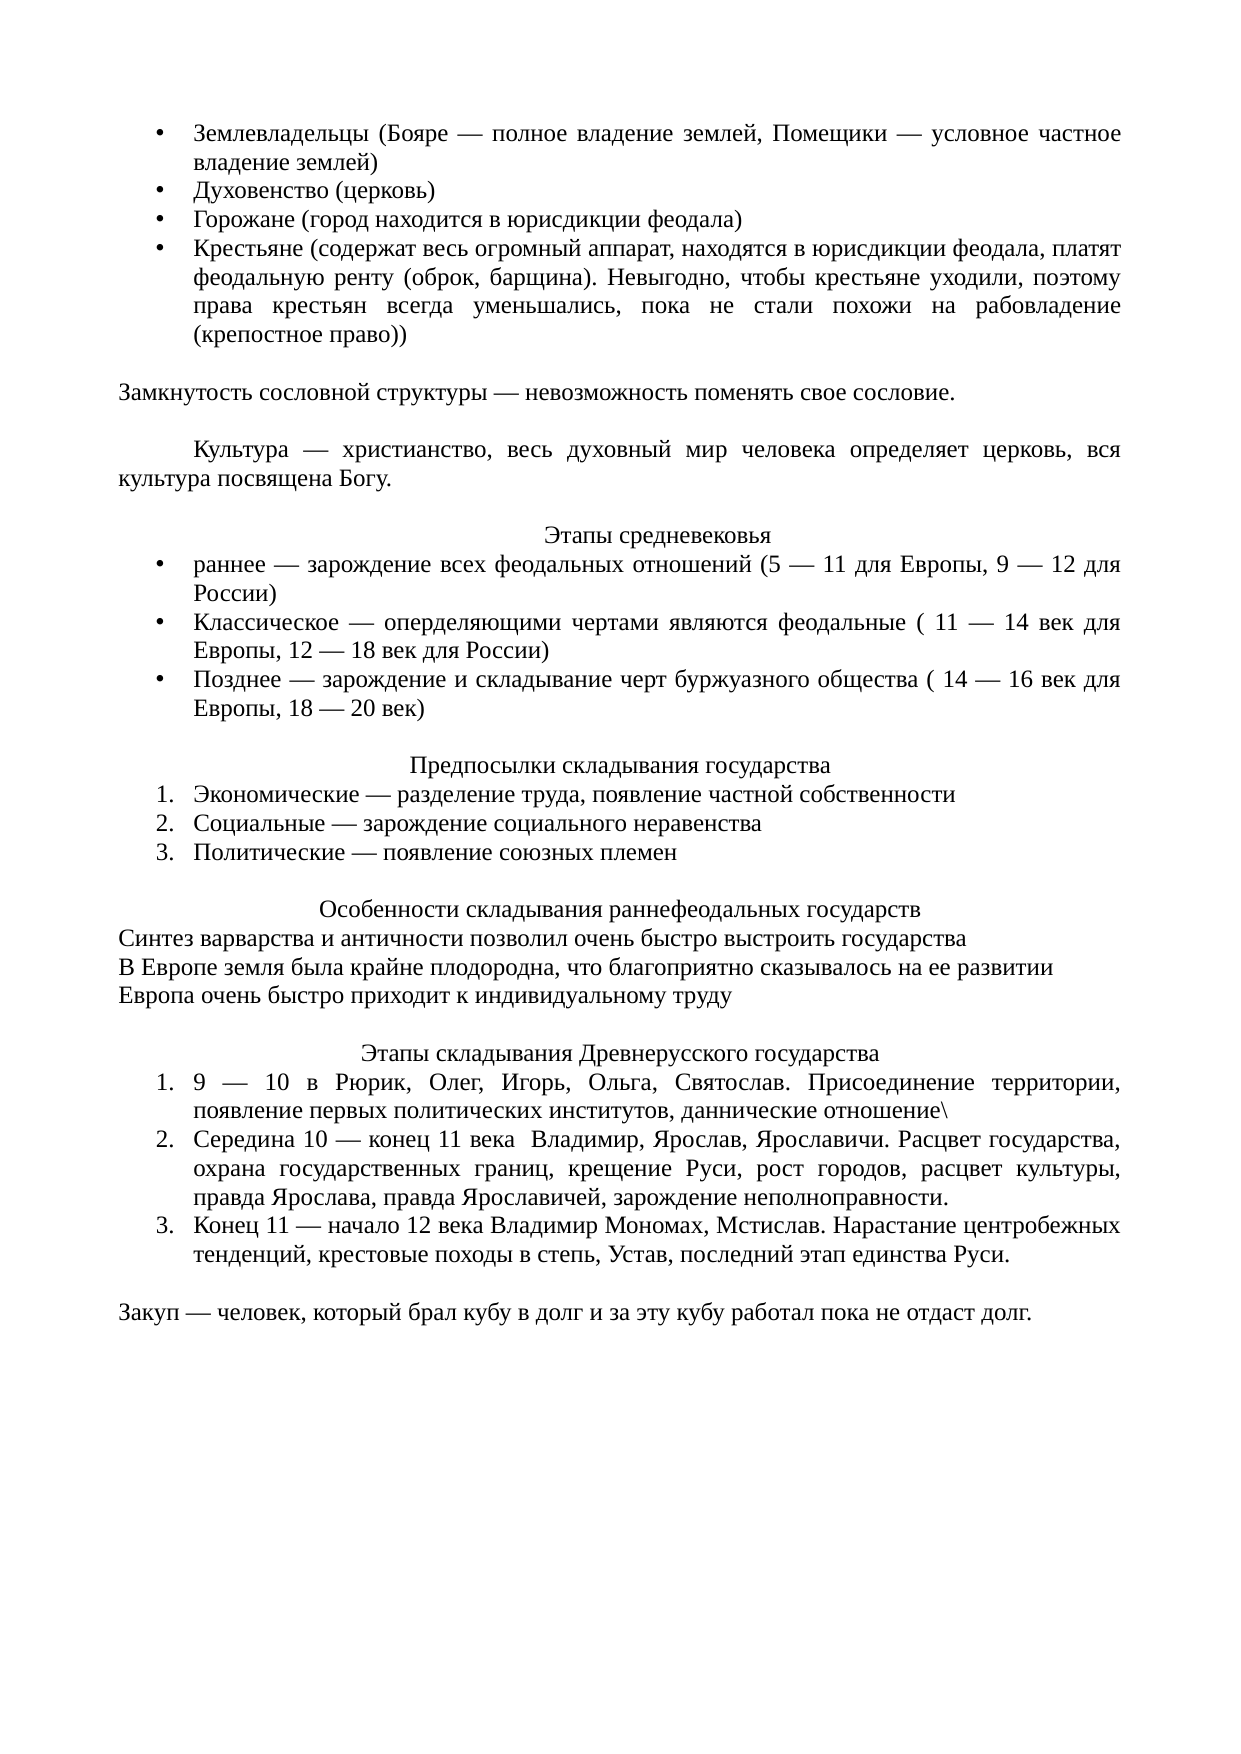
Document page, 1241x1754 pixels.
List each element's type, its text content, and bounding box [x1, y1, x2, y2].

text Предпосылки складывания государства [118, 751, 1122, 779]
list Экономические — разделение труда, появление частной собственности [156, 779, 1122, 808]
list Политические — появление союзных племен [156, 837, 1122, 866]
text Европа очень быстро приходит к индивидуальному труду [118, 981, 1122, 1009]
list Позднее — зарождение и складывание черт буржуазного общества ( 14 — 16 век для Европы, 18 — 20 век) [156, 664, 1122, 722]
list Социальные — зарождение социального неравенства [156, 808, 1122, 837]
list Землевладельцы (Бояре — полное владение землей, Помещики — условное частное владение землей) [156, 118, 1122, 176]
text Закуп — человек, который брал кубу в долг и за эту кубу работал пока не отдаст долг. [118, 1297, 1122, 1326]
list Духовенство (церковь) [156, 176, 1122, 204]
list Горожане (город находится в юрисдикции феодала) [156, 204, 1122, 233]
text Синтез варварства и античности позволил очень быстро выстроить государства [118, 923, 1122, 952]
text Этапы складывания Древнерусского государства [118, 1038, 1122, 1067]
list раннее — зарождение всех феодальных отношений (5 — 11 для Европы, 9 — 12 для России) [156, 549, 1122, 607]
text Культура — христианство, весь духовный мир человека определяет церковь, вся культура посвящена Богу. [118, 434, 1122, 492]
text В Европе земля была крайне плодородна, что благоприятно сказывалось на ее развитии [118, 952, 1122, 981]
list Классическое — оперделяющими чертами являются феодальные ( 11 — 14 век для Европы, 12 — 18 век для России) [156, 607, 1122, 664]
text Замкнутость сословной структуры — невозможность поменять свое сословие. [118, 377, 1122, 406]
text Особенности складывания раннефеодальных государств [118, 894, 1122, 923]
text Этапы средневековья [118, 521, 1122, 549]
list Середина 10 — конец 11 века Владимир, Ярослав, Ярославичи. Расцвет государства, охрана государственных границ, крещение Руси, рост городов, расцвет культуры, правда Ярослава, правда Ярославичей, зарождение неполноправности. [156, 1124, 1122, 1211]
list Конец 11 — начало 12 века Владимир Мономах, Мстислав. Нарастание центробежных тенденций, крестовые походы в степь, Устав, последний этап единства Руси. [156, 1211, 1122, 1268]
list Крестьяне (содержат весь огромный аппарат, находятся в юрисдикции феодала, платят феодальную ренту (оброк, барщина). Невыгодно, чтобы крестьяне уходили, поэтому права крестьян всегда уменьшались, пока не стали похожи на рабовладение (крепостное право)) [156, 233, 1122, 348]
list 9 — 10 в Рюрик, Олег, Игорь, Ольга, Святослав. Присоединение территории, появление первых политических институтов, даннические отношение\ [156, 1067, 1122, 1124]
